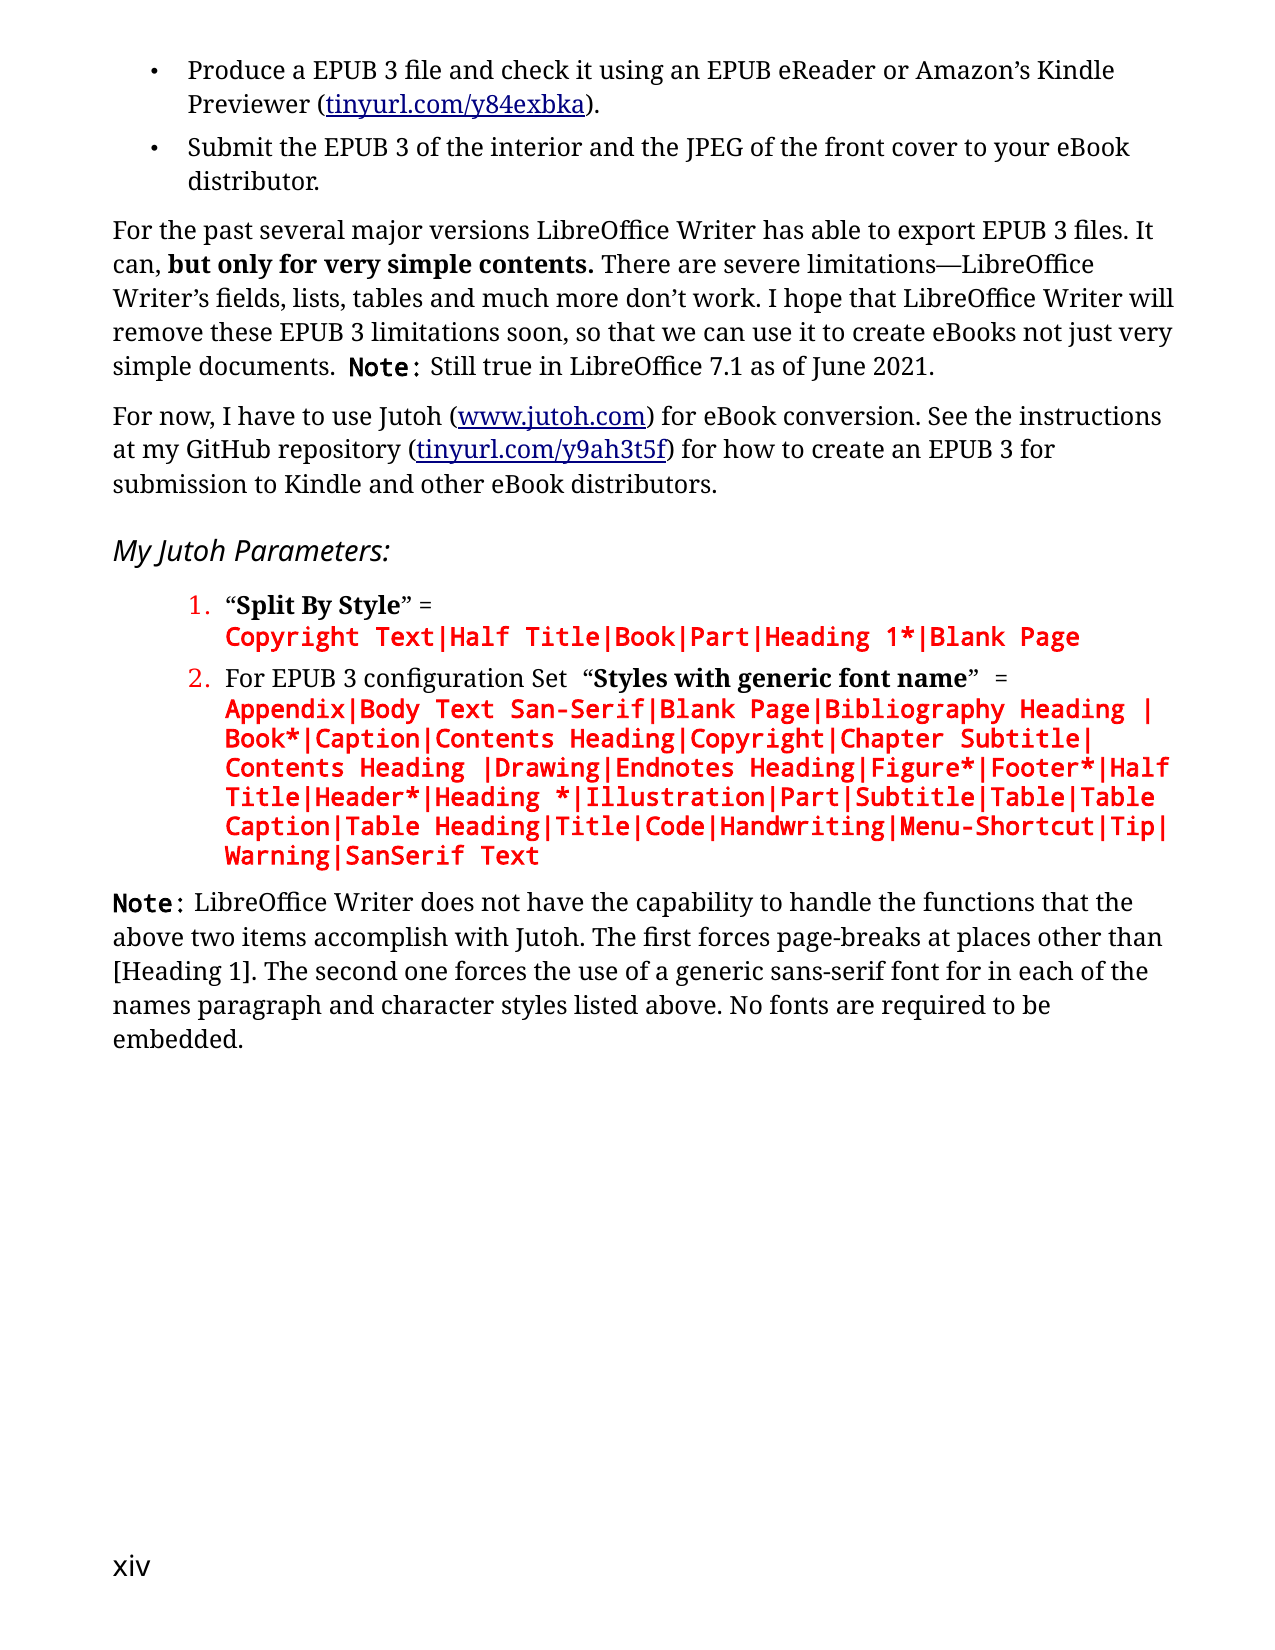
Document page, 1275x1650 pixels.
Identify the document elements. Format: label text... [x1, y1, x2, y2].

subtitle My Jutoh Parameters: [112, 530, 1181, 570]
list Submit the EPUB 3 of the interior and the JPEG of the front cover to your eBook distributor. [150, 130, 1181, 198]
list “Split By Style” = Copyright Text|Half Title|Book|Part|Heading 1*|Blank Page [187, 588, 1181, 651]
text Note: LibreOffice Writer does not have the capability to handle the functions that the above two items accomplish with Jutoh. The first forces page-breaks at places other than [Heading 1]. The second one forces the use of a generic sans-serif font for in each of the names paragraph and character styles listed above. No fonts are required to be embedded. [112, 885, 1181, 1055]
list For EPUB 3 configuration Set “Styles with generic font name” = Appendix|Body Text San-Serif|Blank Page|Bibliography Heading |Book*|Caption|Contents Heading|Copyright|Chapter Subtitle|Contents Heading |Drawing|Endnotes Heading|Figure*|Footer*|Half Title|Header*|Heading *|Illustration|Part|Subtitle|Table|Table Caption|Table Heading|Title|Code|Handwriting|Menu-Shortcut|Tip|Warning|SanSerif Text [187, 660, 1181, 870]
list Produce a EPUB 3 file and check it using an EPUB eReader or Amazon’s Kindle Previewer (tinyurl.com/y84exbka). [150, 52, 1181, 121]
text For the past several major versions LibreOffice Writer has able to export EPUB 3 files. It can, but only for very simple contents. There are severe limitations—LibreOffice Writer’s fields, lists, tables and much more don’t work. I hope that LibreOffice Writer will remove these EPUB 3 limitations soon, so that we can use it to create eBooks not just very simple documents. Note: Still true in LibreOffice 7.1 as of June 2021. [112, 213, 1181, 383]
text For now, I have to use Jutoh (www.jutoh.com) for eBook conversion. See the instructions at my GitHub repository (tinyurl.com/y9ah3t5f) for how to create an EPUB 3 for submission to Kindle and other eBook distributors. [112, 398, 1181, 500]
